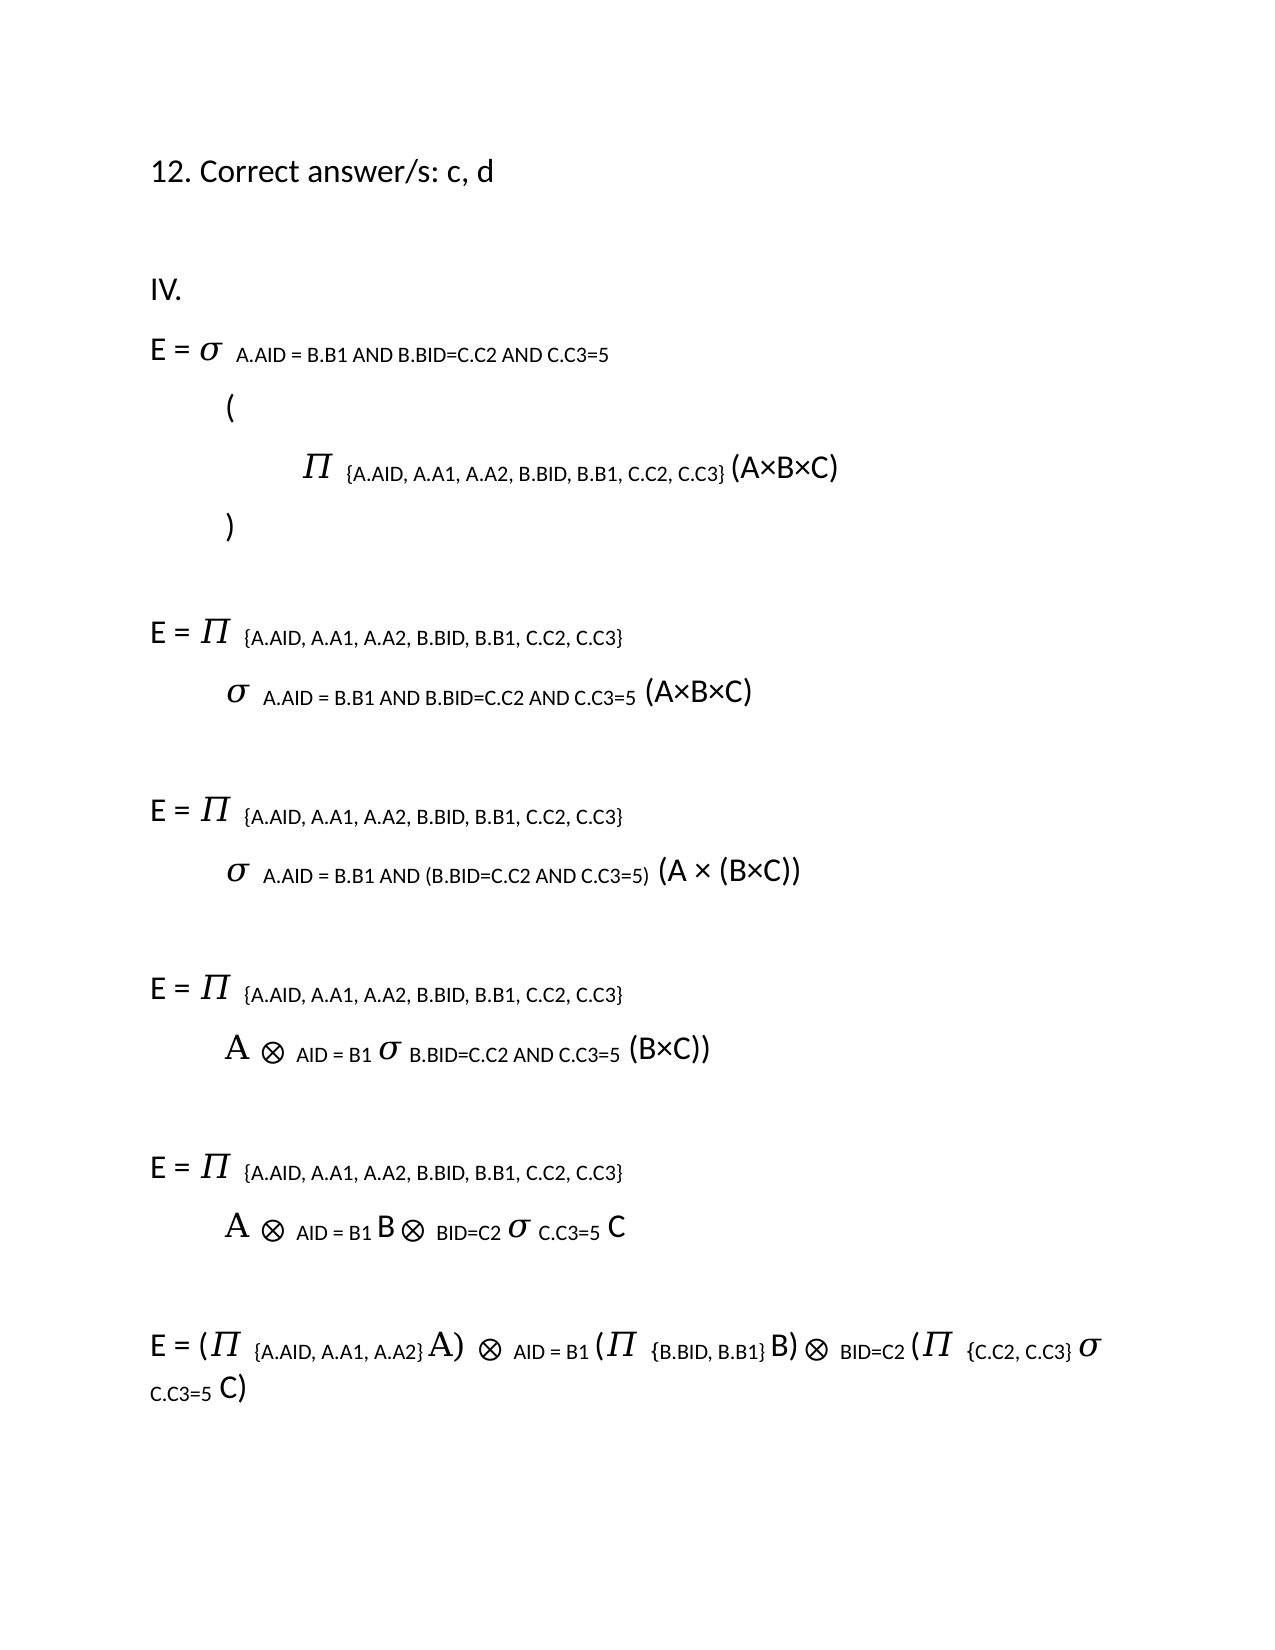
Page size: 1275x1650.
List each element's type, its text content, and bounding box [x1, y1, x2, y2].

text 𝜎 A.AID = B.B1 AND B.BID=C.C2 AND C.C3=5 (A×B×C) [150, 669, 1125, 711]
text 12. Correct answer/s: c, d [150, 150, 1125, 191]
text ) [225, 505, 1125, 546]
text 𝜎 A.AID = B.B1 AND (B.BID=C.C2 AND C.C3=5) (A × (B×C)) [150, 848, 1125, 889]
text A ⨂ AID = B1 𝜎 B.BID=C.C2 AND C.C3=5 (B×C)) [150, 1026, 1125, 1068]
text E = 𝜎 A.AID = B.B1 AND B.BID=C.C2 AND C.C3=5 [150, 327, 1125, 368]
text ( [150, 387, 1125, 427]
text E = 𝛱 {A.AID, A.A1, A.A2, B.BID, B.B1, C.C2, C.C3} [150, 788, 1125, 830]
text E = 𝛱 {A.AID, A.A1, A.A2, B.BID, B.B1, C.C2, C.C3} [150, 1145, 1125, 1186]
text E = 𝛱 {A.AID, A.A1, A.A2, B.BID, B.B1, C.C2, C.C3} [150, 610, 1125, 651]
text E = (𝛱 {A.AID, A.A1, A.A2} A) ⨂ AID = B1 (𝛱 {B.BID, B.B1} B) ⨂ BID=C2 (𝛱 {C.C2, C.C3} 𝜎 C.C3=5 C) [150, 1323, 1125, 1407]
text A ⨂ AID = B1 B ⨂ BID=C2 𝜎 C.C3=5 C [150, 1204, 1125, 1246]
text 𝛱 {A.AID, A.A1, A.A2, B.BID, B.B1, C.C2, C.C3} (A×B×C) [225, 446, 1125, 487]
text IV. [150, 268, 1125, 309]
text E = 𝛱 {A.AID, A.A1, A.A2, B.BID, B.B1, C.C2, C.C3} [150, 967, 1125, 1008]
